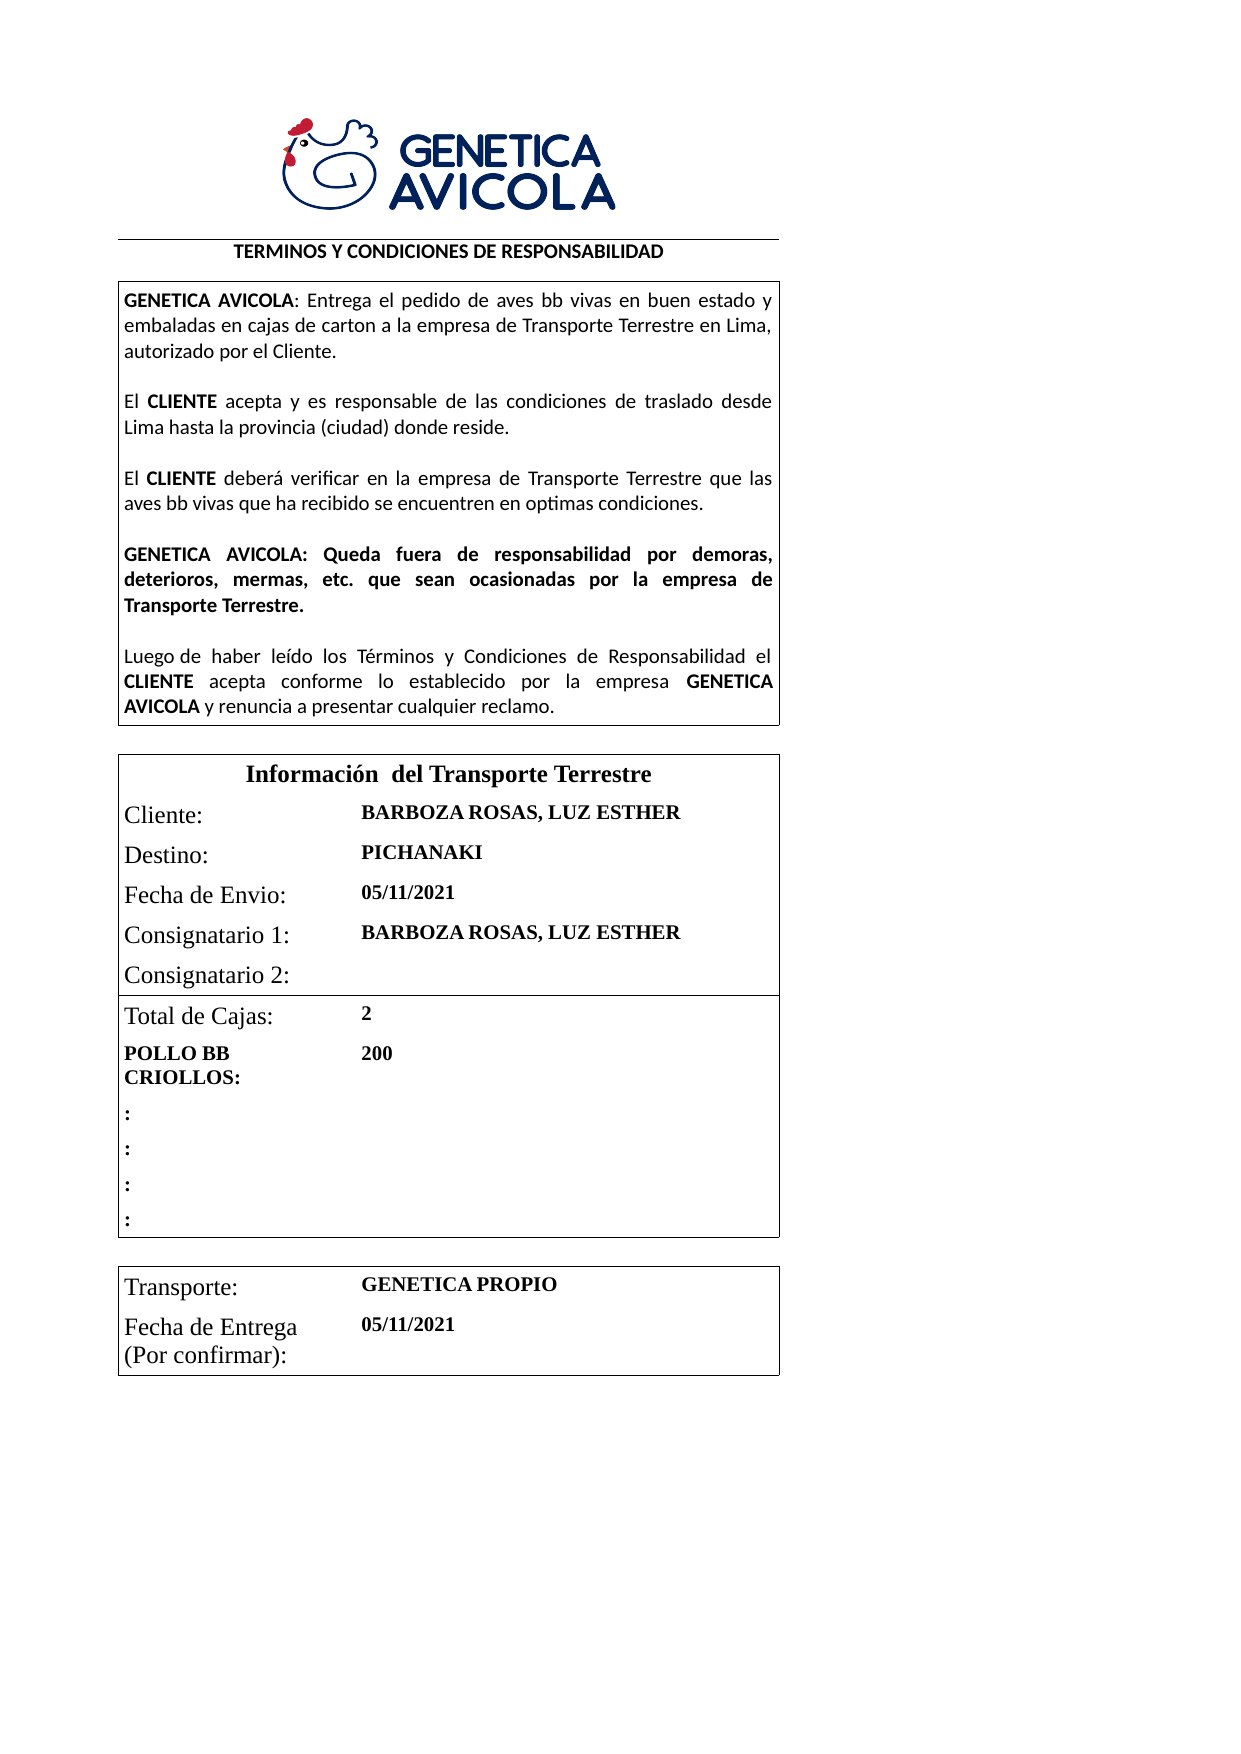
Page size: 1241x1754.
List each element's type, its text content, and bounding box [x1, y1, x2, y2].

table_cell [118, 1238, 356, 1266]
table_cell [356, 955, 779, 995]
table_header Información del Transporte Terrestre [119, 755, 779, 794]
table_cell GENETICA PROPIO [356, 1267, 779, 1306]
table_cell 200 [356, 1035, 779, 1095]
table_cell 2 [356, 996, 779, 1035]
table_cell [356, 1130, 779, 1166]
table_cell Transporte: [119, 1267, 356, 1306]
table_cell Consignatario 1: [119, 915, 356, 955]
table_cell Fecha de Envio: [119, 874, 356, 914]
table_cell : [119, 1130, 356, 1166]
table_cell Cliente: [119, 794, 356, 834]
table_cell [356, 1201, 779, 1237]
table_cell Fecha de Entrega (Por confirmar): [119, 1306, 356, 1375]
table_cell [356, 1095, 779, 1130]
table_cell GENETICA AVICOLA: Entrega el pedido de aves bb vivas en buen estado y embaladas en cajas de carton a la empresa de Transporte Terrestre en Lima, autorizado por el Cliente. El CLIENTE acepta y es responsable de las condiciones de traslado desde Lima hasta la provincia (ciudad) donde reside. El CLIENTE deberá verificar en la empresa de Transporte Terrestre que las aves bb vivas que ha recibido se encuentren en optimas condiciones. GENETICA AVICOLA: Queda fuera de responsabilidad por demoras, deterioros, mermas, etc. que sean ocasionadas por la empresa de Transporte Terrestre. Luego de haber leído los Términos y Condiciones de Responsabilidad el CLIENTE acepta conforme lo establecido por la empresa GENETICA AVICOLA y renuncia a presentar cualquier reclamo. [119, 282, 779, 725]
table_cell Total de Cajas: [119, 996, 356, 1035]
table_cell Consignatario 2: [119, 955, 356, 995]
table_cell 05/11/2021 [356, 874, 779, 914]
picture [282, 118, 616, 210]
table_cell : [119, 1201, 356, 1237]
table_cell : [119, 1095, 356, 1130]
table_cell Destino: [119, 834, 356, 874]
table_cell [356, 1238, 779, 1266]
table_cell : [119, 1166, 356, 1201]
table_header TERMINOS Y CONDICIONES DE RESPONSABILIDAD [118, 240, 779, 281]
table_cell BARBOZA ROSAS, LUZ ESTHER [356, 915, 779, 955]
table_cell POLLO BB CRIOLLOS: [119, 1035, 356, 1095]
table_cell PICHANAKI [356, 834, 779, 874]
table_cell [356, 1166, 779, 1201]
table_cell BARBOZA ROSAS, LUZ ESTHER [356, 794, 779, 834]
table_cell 05/11/2021 [356, 1306, 779, 1375]
